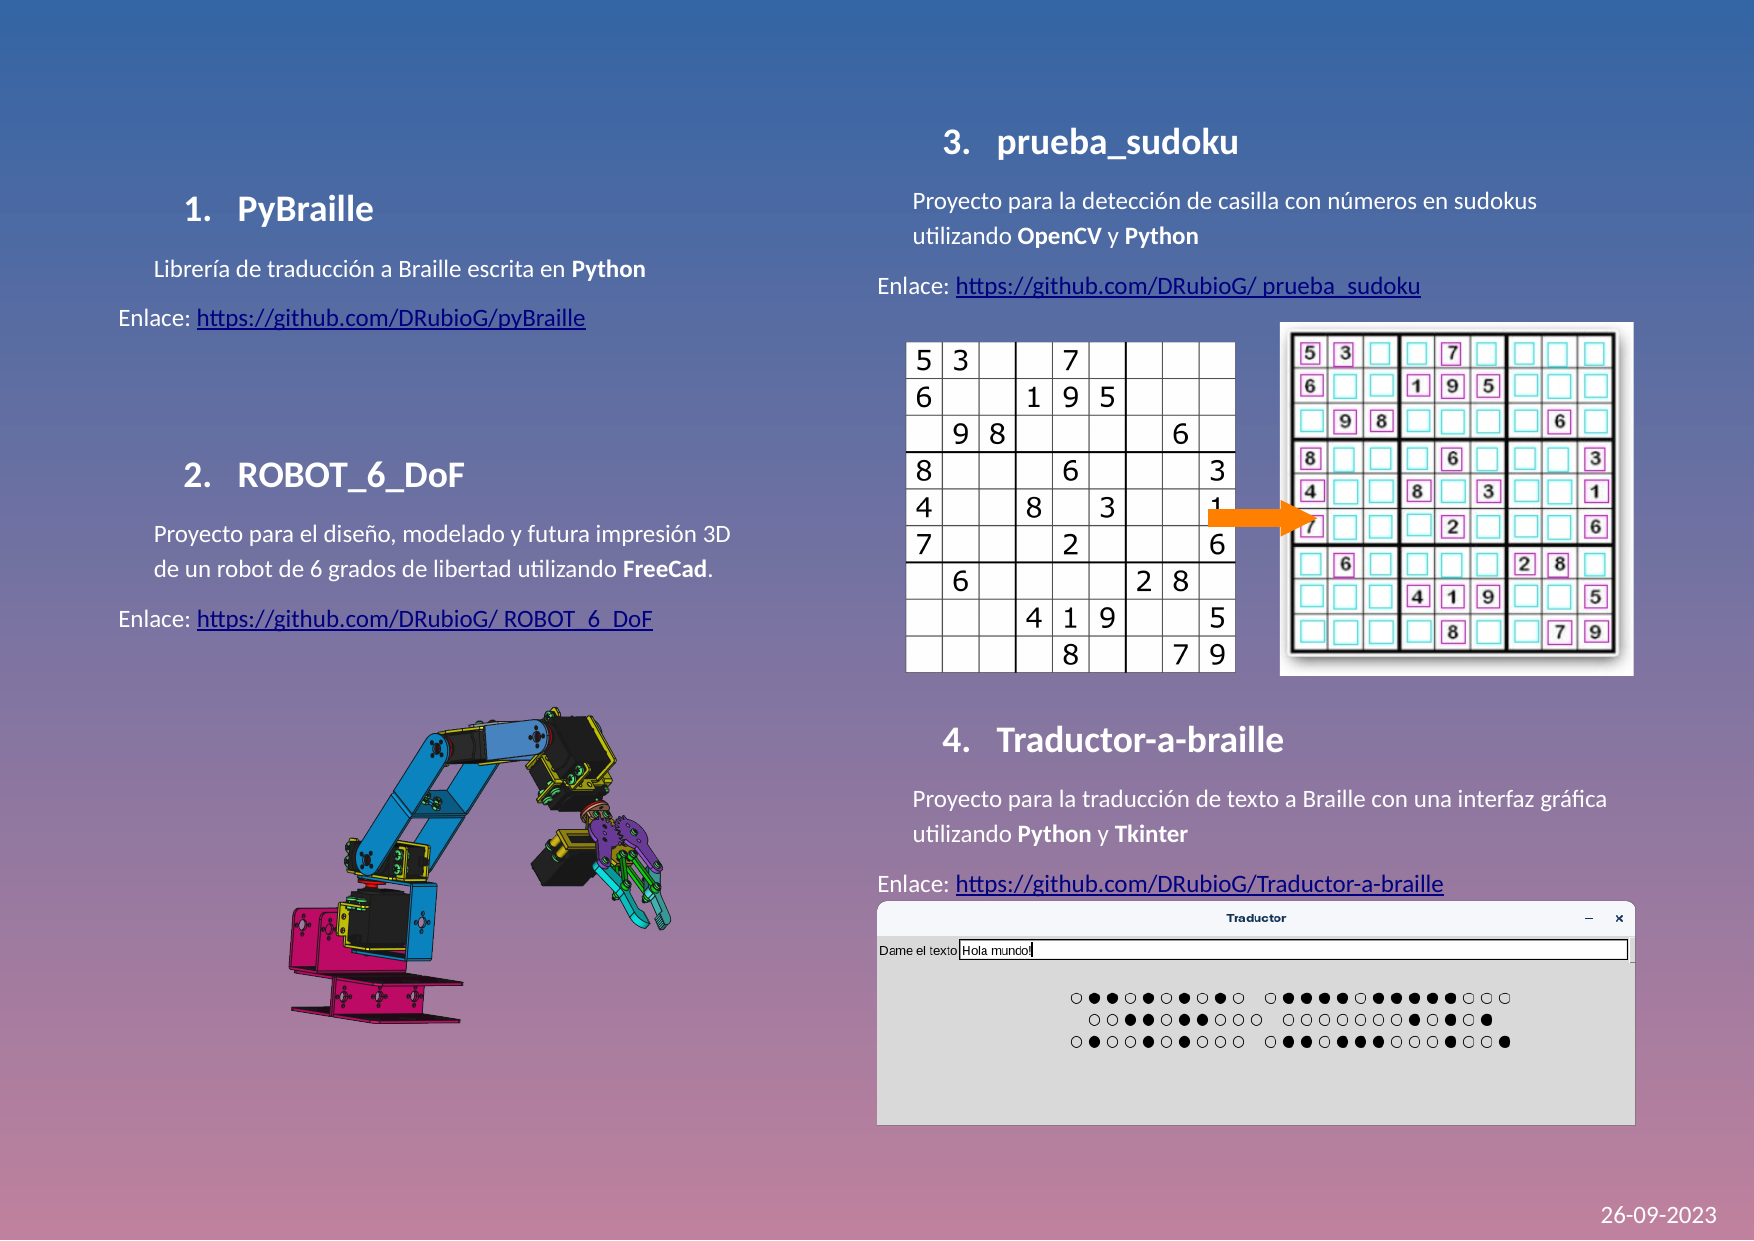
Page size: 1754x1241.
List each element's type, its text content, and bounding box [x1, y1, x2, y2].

text Proyecto para el diseño, modelado y futura impresión 3D de un robot de 6 grados de libertad utilizando FreeCad. [153, 518, 753, 584]
text 4. Traductor-a-braille [877, 716, 1636, 762]
text 2. ROBOT_6_DoF [118, 451, 877, 497]
text Enlace: https://github.com/DRubioG/pyBraille [118, 302, 877, 333]
picture [905, 342, 1236, 673]
text Enlace: https://github.com/DRubioG/Traductor-a-braille [877, 868, 1636, 899]
text 1. PyBraille [118, 185, 877, 231]
text 3. prueba_sudoku [877, 118, 1636, 164]
picture [219, 669, 716, 1041]
picture [1279, 322, 1634, 676]
text Enlace: https://github.com/DRubioG/ ROBOT_6_DoF [118, 603, 877, 633]
text Enlace: https://github.com/DRubioG/ prueba_sudoku [877, 270, 1636, 301]
text Proyecto para la traducción de texto a Braille con una interfaz gráfica utilizando Python y Tkinter [912, 783, 1636, 849]
text Librería de traducción a Braille escrita en Python [153, 253, 877, 283]
text Proyecto para la detección de casilla con números en sudokus utilizando OpenCV y Python [912, 185, 1636, 251]
picture [877, 900, 1636, 1126]
